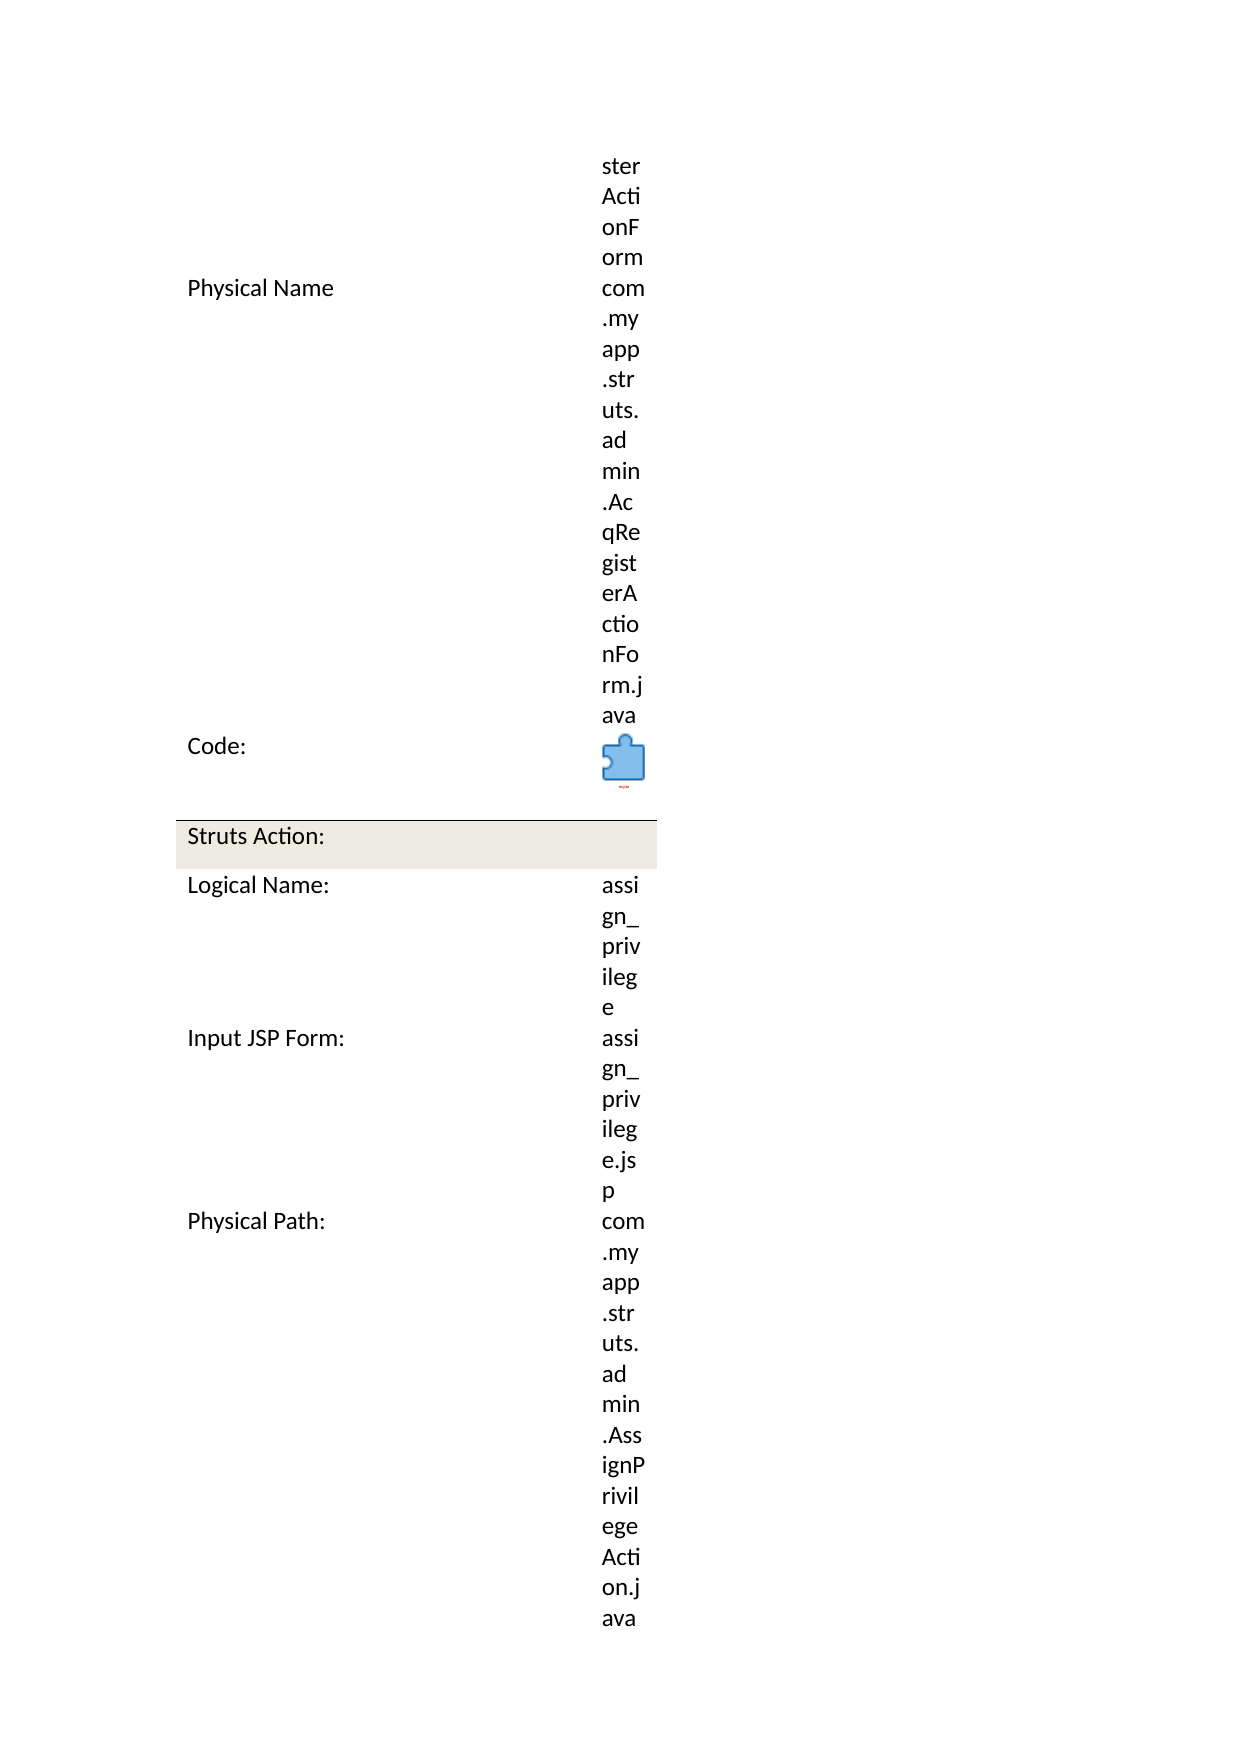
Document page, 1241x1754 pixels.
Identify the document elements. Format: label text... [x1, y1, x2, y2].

table_cell [176, 150, 590, 272]
table_cell sterActionForm [590, 150, 657, 272]
table_cell Struts Action: [176, 821, 657, 869]
table_cell com.myapp.struts.admin.AcqRegisterActionForm.java [590, 272, 657, 730]
table_cell Code: [176, 730, 590, 819]
table_cell Input JSP Form: [176, 1022, 590, 1205]
table_cell com.myapp.struts.admin.AssignPrivilegeAction.java [590, 1205, 657, 1632]
table_cell Physical Path: [176, 1205, 590, 1632]
table_cell [590, 730, 657, 819]
table_cell Physical Name [176, 272, 590, 730]
table_cell assign_privilege [590, 869, 657, 1022]
table_cell assign_privilege.jsp [590, 1022, 657, 1205]
table_cell Logical Name: [176, 869, 590, 1022]
